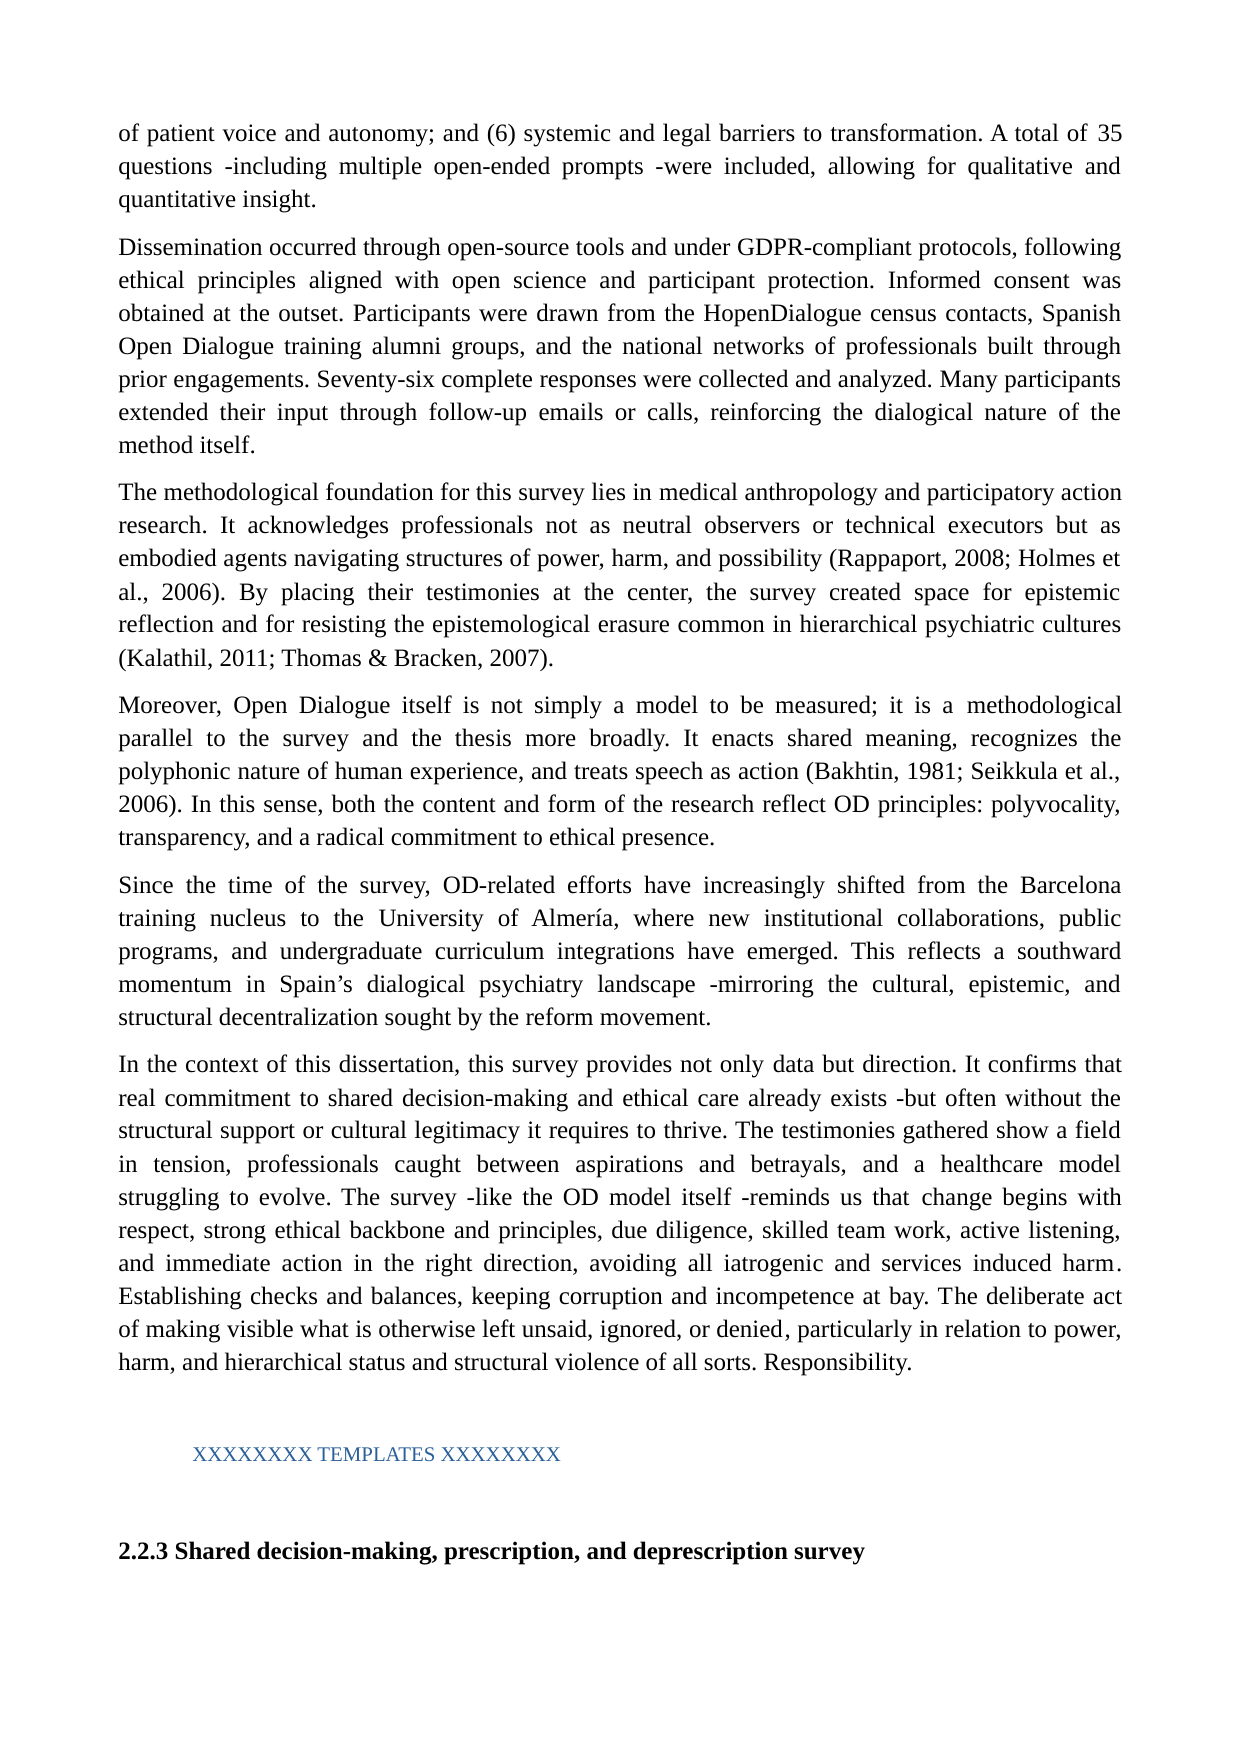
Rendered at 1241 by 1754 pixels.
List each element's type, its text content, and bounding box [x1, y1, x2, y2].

text of patient voice and autonomy; and (6) systemic and legal barriers to transformation. A total of 35 questions -including multiple open-ended prompts -were included, allowing for qualitative and quantitative insight. [118, 118, 1122, 213]
text 2.2.3 Shared decision-making, prescription, and deprescription survey [118, 1536, 1122, 1564]
text Dissemination occurred through open-source tools and under GDPR-compliant protocols, following ethical principles aligned with open science and participant protection. Informed consent was obtained at the outset. Participants were drawn from the HopenDialogue census contacts, Spanish Open Dialogue training alumni groups, and the national networks of professionals built through prior engagements. Seventy-six complete responses were collected and analyzed. Many participants extended their input through follow-up emails or calls, reinforcing the dialogical nature of the method itself. [118, 232, 1122, 459]
text In the context of this dissertation, this survey provides not only data but direction. It confirms that real commitment to shared decision-making and ethical care already exists -but often without the structural support or cultural legitimacy it requires to thrive. The testimonies gathered show a field in tension, professionals caught between aspirations and betrayals, and a healthcare model struggling to evolve. The survey -like the OD model itself -reminds us that change begins with respect, strong ethical backbone and principles, due diligence, skilled team work, active listening, and immediate action in the right direction, avoiding all iatrogenic and services induced harm. Establishing checks and balances, keeping corruption and incompetence at bay. The deliberate act of making visible what is otherwise left unsaid, ignored, or denied, particularly in relation to power, harm, and hierarchical status and structural violence of all sorts. Responsibility. [118, 1049, 1122, 1376]
text Since the time of the survey, OD-related efforts have increasingly shifted from the Barcelona training nucleus to the University of Almería, where new institutional collaborations, public programs, and undergraduate curriculum integrations have emerged. This reflects a southward momentum in Spain’s dialogical psychiatry landscape -mirroring the cultural, epistemic, and structural decentralization sought by the reform movement. [118, 870, 1122, 1031]
text The methodological foundation for this survey lies in medical anthropology and participatory action research. It acknowledges professionals not as neutral observers or technical executors but as embodied agents navigating structures of power, harm, and possibility (Rappaport, 2008; Holmes et al., 2006). By placing their testimonies at the center, the survey created space for epistemic reflection and for resisting the epistemological erasure common in hierarchical psychiatric cultures (Kalathil, 2011; Thomas & Bracken, 2007). [118, 477, 1122, 671]
text XXXXXXXX TEMPLATES XXXXXXXX [192, 1442, 1122, 1466]
text Moreover, Open Dialogue itself is not simply a model to be measured; it is a methodological parallel to the survey and the thesis more broadly. It enacts shared meaning, recognizes the polyphonic nature of human experience, and treats speech as action (Bakhtin, 1981; Seikkula et al., 2006). In this sense, both the content and form of the research reflect OD principles: polyvocality, transparency, and a radical commitment to ethical presence. [118, 690, 1122, 851]
